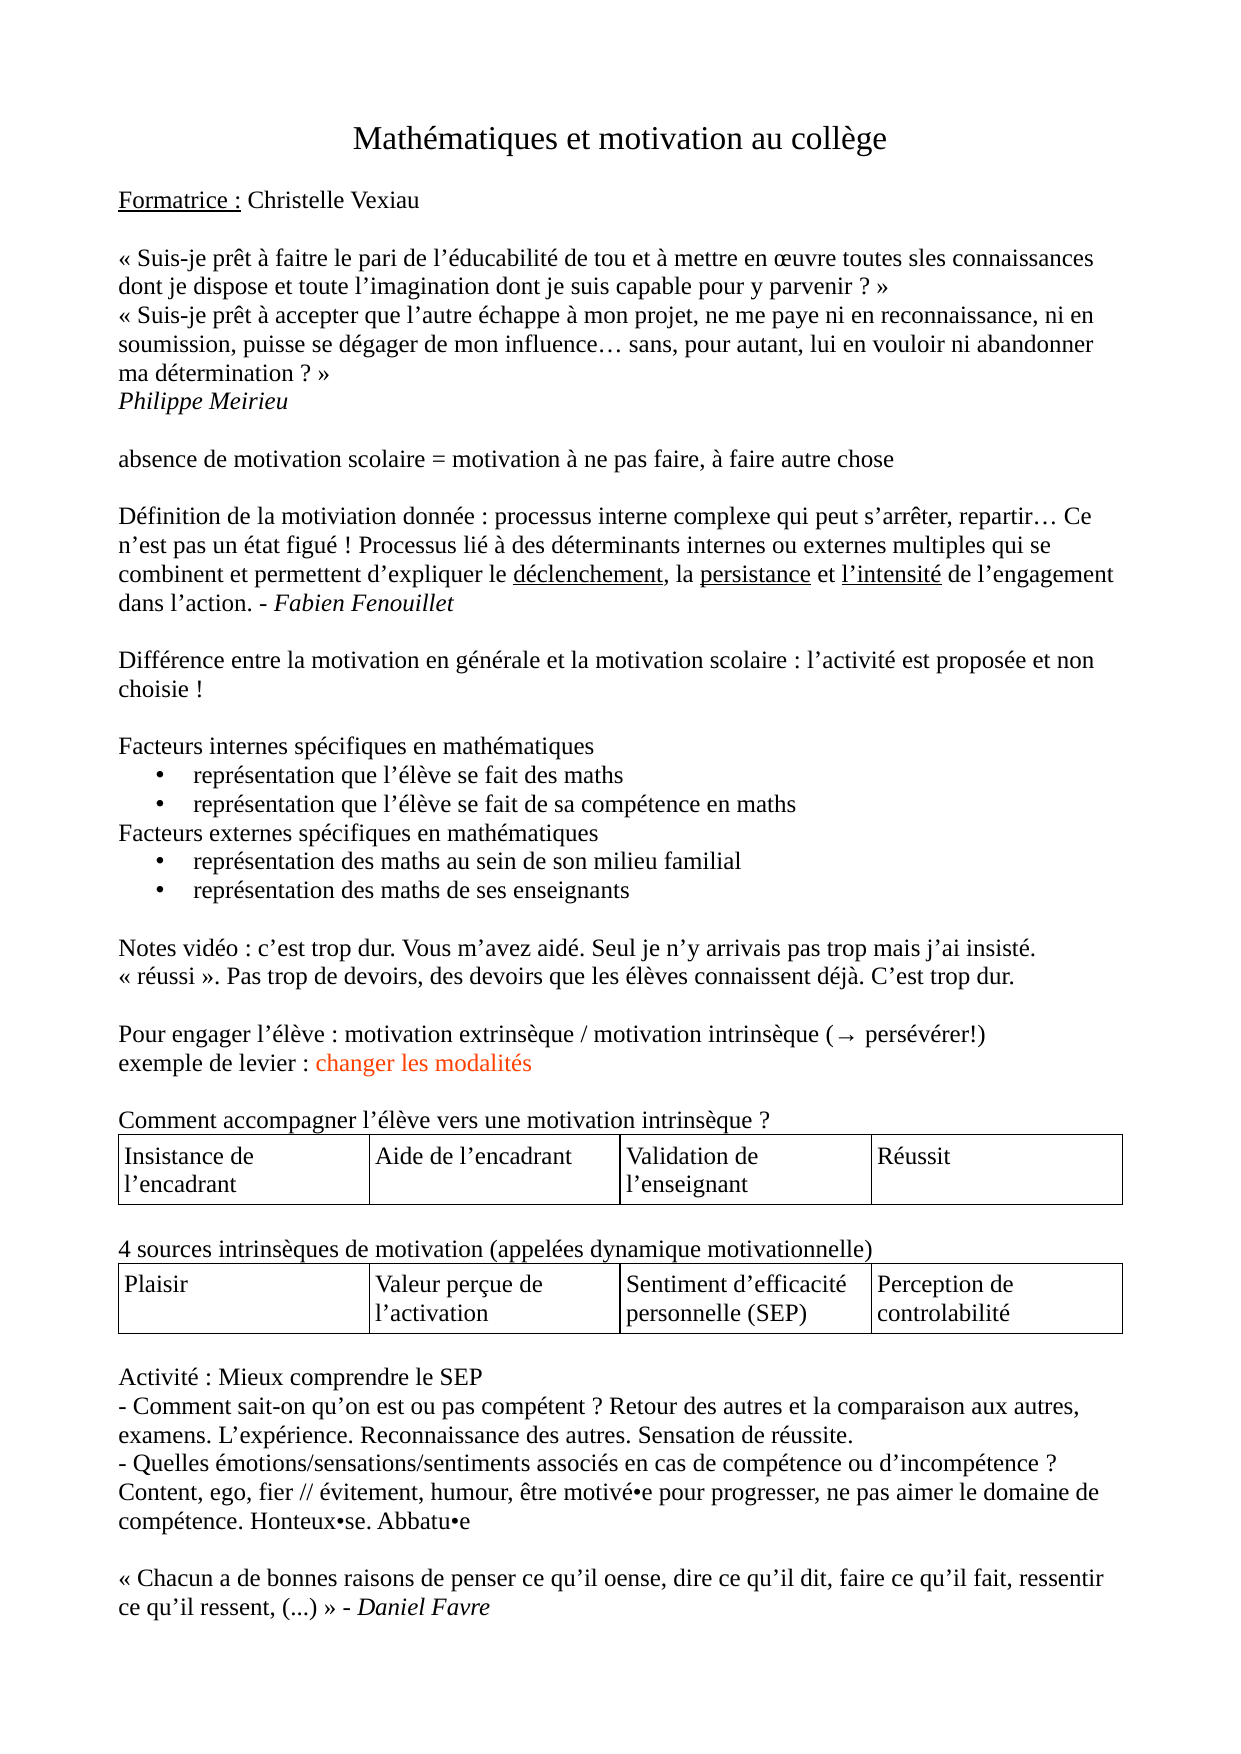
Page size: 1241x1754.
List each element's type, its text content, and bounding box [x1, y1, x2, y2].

text « Suis-je prêt à accepter que l’autre échappe à mon projet, ne me paye ni en reconnaissance, ni en soumission, puisse se dégager de mon influence… sans, pour autant, lui en vouloir ni abandonner ma détermination ? » [118, 300, 1122, 386]
text Définition de la motiviation donnée : processus interne complexe qui peut s’arrêter, repartir… Ce n’est pas un état figué ! Processus lié à des déterminants internes ou externes multiples qui se combinent et permettent d’expliquer le déclenchement, la persistance et l’intensité de l’engagement dans l’action. - Fabien Fenouillet [118, 501, 1122, 616]
text Formatrice : Christelle Vexiau [118, 185, 1122, 214]
text Différence entre la motivation en générale et la motivation scolaire : l’activité est proposée et non choisie ! [118, 645, 1122, 703]
text absence de motivation scolaire = motivation à ne pas faire, à faire autre chose [118, 444, 1122, 473]
list représentation que l’élève se fait de sa compétence en maths [156, 789, 1122, 818]
text Philippe Meirieu [118, 386, 1122, 415]
table_header Valeur perçue de l’activation [370, 1264, 619, 1332]
table_header Aide de l’encadrant [370, 1135, 619, 1204]
list représentation des maths de ses enseignants [156, 875, 1122, 904]
text Activité : Mieux comprendre le SEP [118, 1362, 1122, 1391]
table_header Insistance de l’encadrant [119, 1135, 369, 1204]
text Notes vidéo : c’est trop dur. Vous m’avez aidé. Seul je n’y arrivais pas trop mais j’ai insisté. « réussi ». Pas trop de devoirs, des devoirs que les élèves connaissent déjà. C’est trop dur. [118, 933, 1122, 990]
text « Chacun a de bonnes raisons de penser ce qu’il oense, dire ce qu’il dit, faire ce qu’il fait, ressentir ce qu’il ressent, (...) » - Daniel Favre [118, 1563, 1122, 1621]
text 4 sources intrinsèques de motivation (appelées dynamique motivationnelle) [118, 1234, 1122, 1262]
text - Quelles émotions/sensations/sentiments associés en cas de compétence ou d’incompétence ? Content, ego, fier // évitement, humour, être motivé•e pour progresser, ne pas aimer le domaine de compétence. Honteux•se. Abbatu•e [118, 1448, 1122, 1535]
list représentation des maths au sein de son milieu familial [156, 846, 1122, 875]
table_header Plaisir [119, 1264, 369, 1332]
text exemple de levier : changer les modalités [118, 1048, 1122, 1076]
text Comment accompagner l’élève vers une motivation intrinsèque ? [118, 1105, 1122, 1134]
text Mathématiques et motivation au collège [118, 118, 1122, 156]
table_header Réussit [872, 1135, 1122, 1204]
text - Comment sait-on qu’on est ou pas compétent ? Retour des autres et la comparaison aux autres, examens. L’expérience. Reconnaissance des autres. Sensation de réussite. [118, 1391, 1122, 1448]
text Facteurs externes spécifiques en mathématiques [118, 818, 1122, 846]
text Facteurs internes spécifiques en mathématiques [118, 731, 1122, 760]
text Pour engager l’élève : motivation extrinsèque / motivation intrinsèque (→ persévérer!) [118, 1019, 1122, 1048]
table_header Perception de controlabilité [872, 1264, 1122, 1332]
table_header Sentiment d’efficacité personnelle (SEP) [621, 1264, 871, 1332]
table_header Validation de l’enseignant [621, 1135, 871, 1204]
text « Suis-je prêt à faitre le pari de l’éducabilité de tou et à mettre en œuvre toutes sles connaissances dont je dispose et toute l’imagination dont je suis capable pour y parvenir ? » [118, 243, 1122, 300]
list représentation que l’élève se fait des maths [156, 760, 1122, 789]
